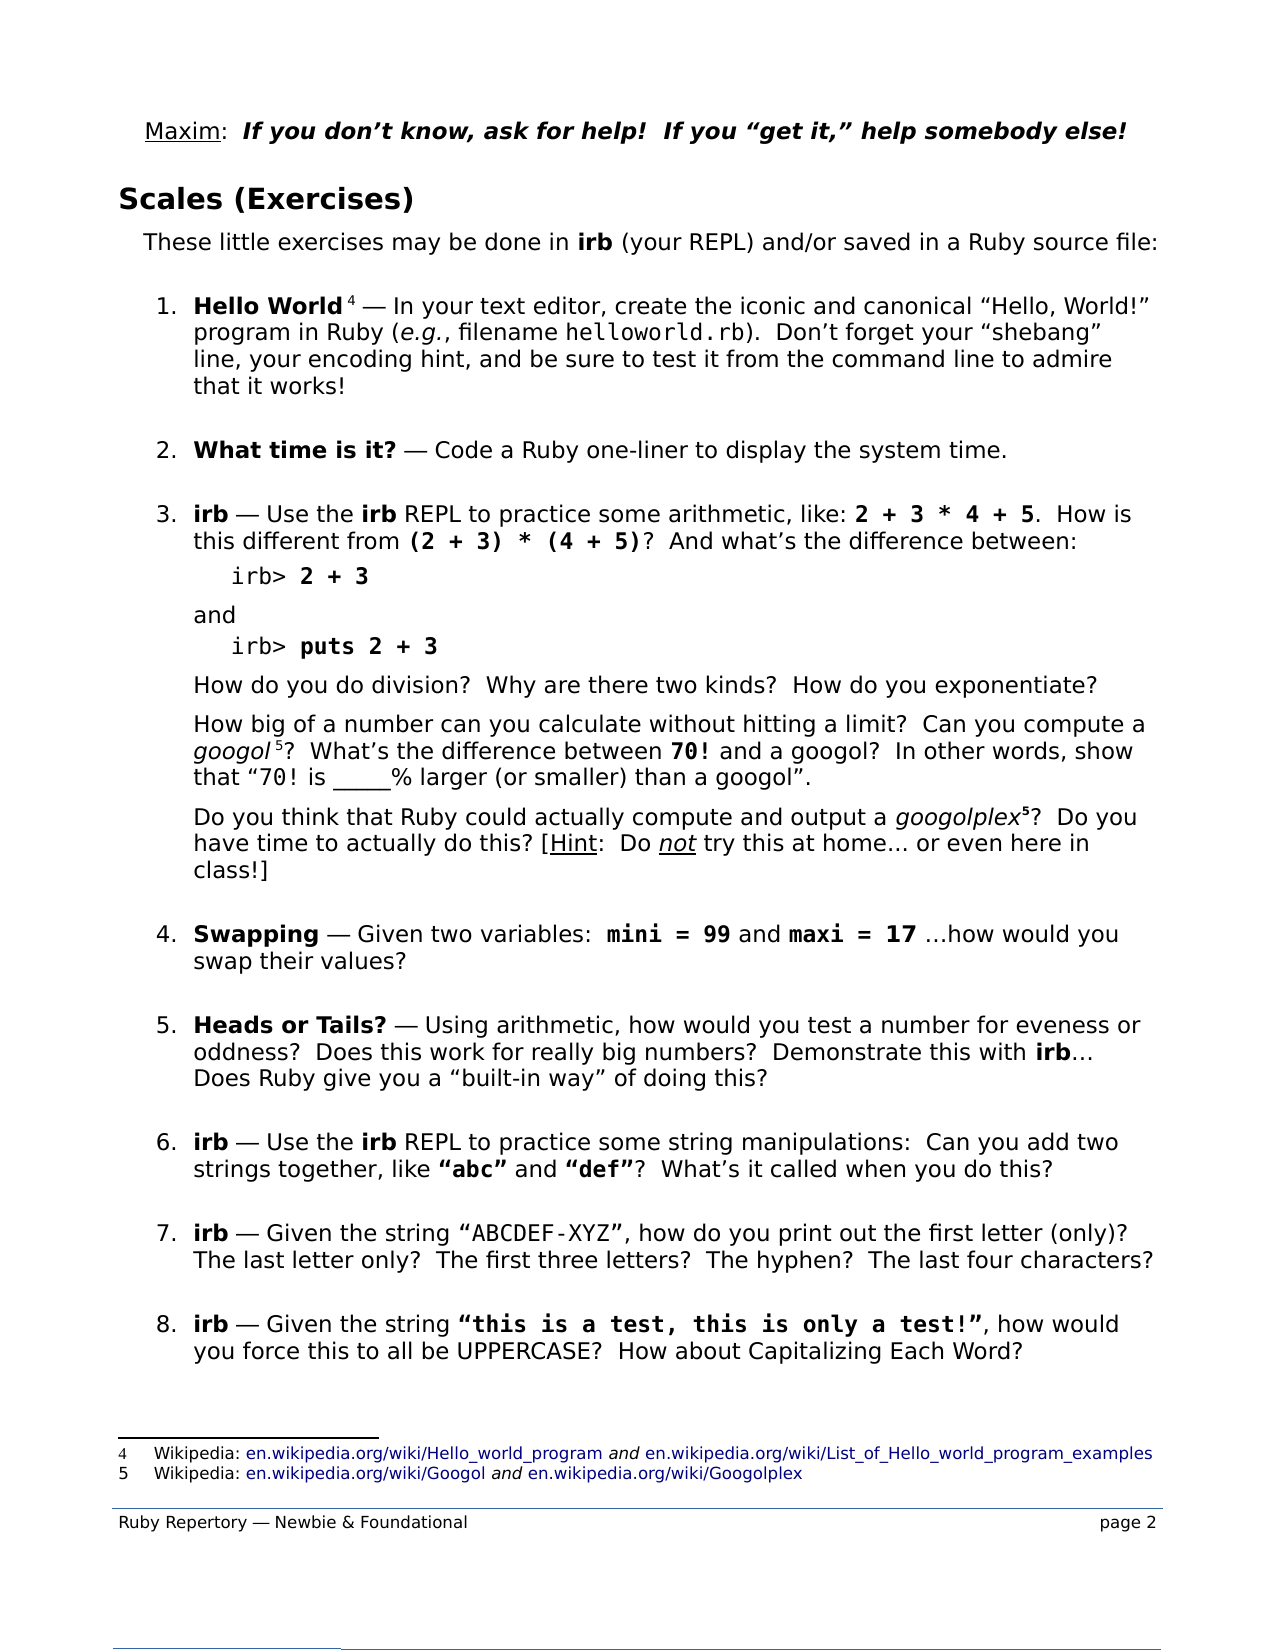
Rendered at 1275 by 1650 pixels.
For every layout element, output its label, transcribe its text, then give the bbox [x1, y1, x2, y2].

list Heads or Tails? ― Using arithmetic, how would you test a number for eveness or oddness? Does this work for really big numbers? Demonstrate this with irb… Does Ruby give you a “built-in way” of doing this? [156, 1012, 1157, 1092]
list irb ― Use the irb REPL to practice some arithmetic, like: 2 + 3 * 4 + 5. How is this different from (2 + 3) * (4 + 5)? And what’s the difference between: [156, 501, 1157, 554]
text Do you think that Ruby could actually compute and output a googolplex5? Do you have time to actually do this? [Hint: Do not try this at home... or even here in class!] [193, 804, 1157, 884]
text Maxim: If you don’t know, ask for help! If you “get it,” help somebody else! [118, 118, 1157, 145]
list Swapping ― Given two variables: mini = 99 and maxi = 17 …how would you swap their values? [156, 921, 1157, 974]
text irb> puts 2 + 3 [231, 633, 1157, 659]
list Hello World ― In your text editor, create the iconic and canonical “Hello, World!” program in Ruby (e.g., filename helloworld.rb). Don’t forget your “shebang” line, your encoding hint, and be sure to test it from the command line to admire that it works! [156, 293, 1157, 399]
list irb ― Given the string “ABCDEF-XYZ”, how do you print out the first letter (only)? The last letter only? The first three letters? The hyphen? The last four characters? [156, 1220, 1157, 1274]
list What time is it? ― Code a Ruby one-liner to display the system time. [156, 437, 1157, 464]
text How big of a number can you calculate without hitting a limit? Can you compute a googol ? What’s the difference between 70! and a googol? In other words, show that “70! is _____% larger (or smaller) than a googol”. [193, 711, 1157, 791]
text and [193, 602, 1157, 629]
text These little exercises may be done in irb (your REPL) and/or saved in a Ruby source file: [143, 229, 1182, 255]
list Wikipedia: en.wikipedia.org/wiki/Hello_world_program and en.wikipedia.org/wiki/List_of_Hello_world_program_examples [118, 1444, 1157, 1464]
text How do you do division? Why are there two kinds? How do you exponentiate? [193, 672, 1157, 699]
list irb ― Given the string “this is a test, this is only a test!”, how would you force this to all be UPPERCASE? How about Capitalizing Each Word? [156, 1311, 1157, 1364]
text irb> 2 + 3 [231, 563, 1157, 589]
text Scales (Exercises) [118, 182, 1157, 216]
list irb ― Use the irb REPL to practice some string manipulations: Can you add two strings together, like “abc” and “def”? What’s it called when you do this? [156, 1129, 1157, 1183]
text Wikipedia: en.wikipedia.org/wiki/Googol and en.wikipedia.org/wiki/Googolplex [118, 1464, 1157, 1483]
